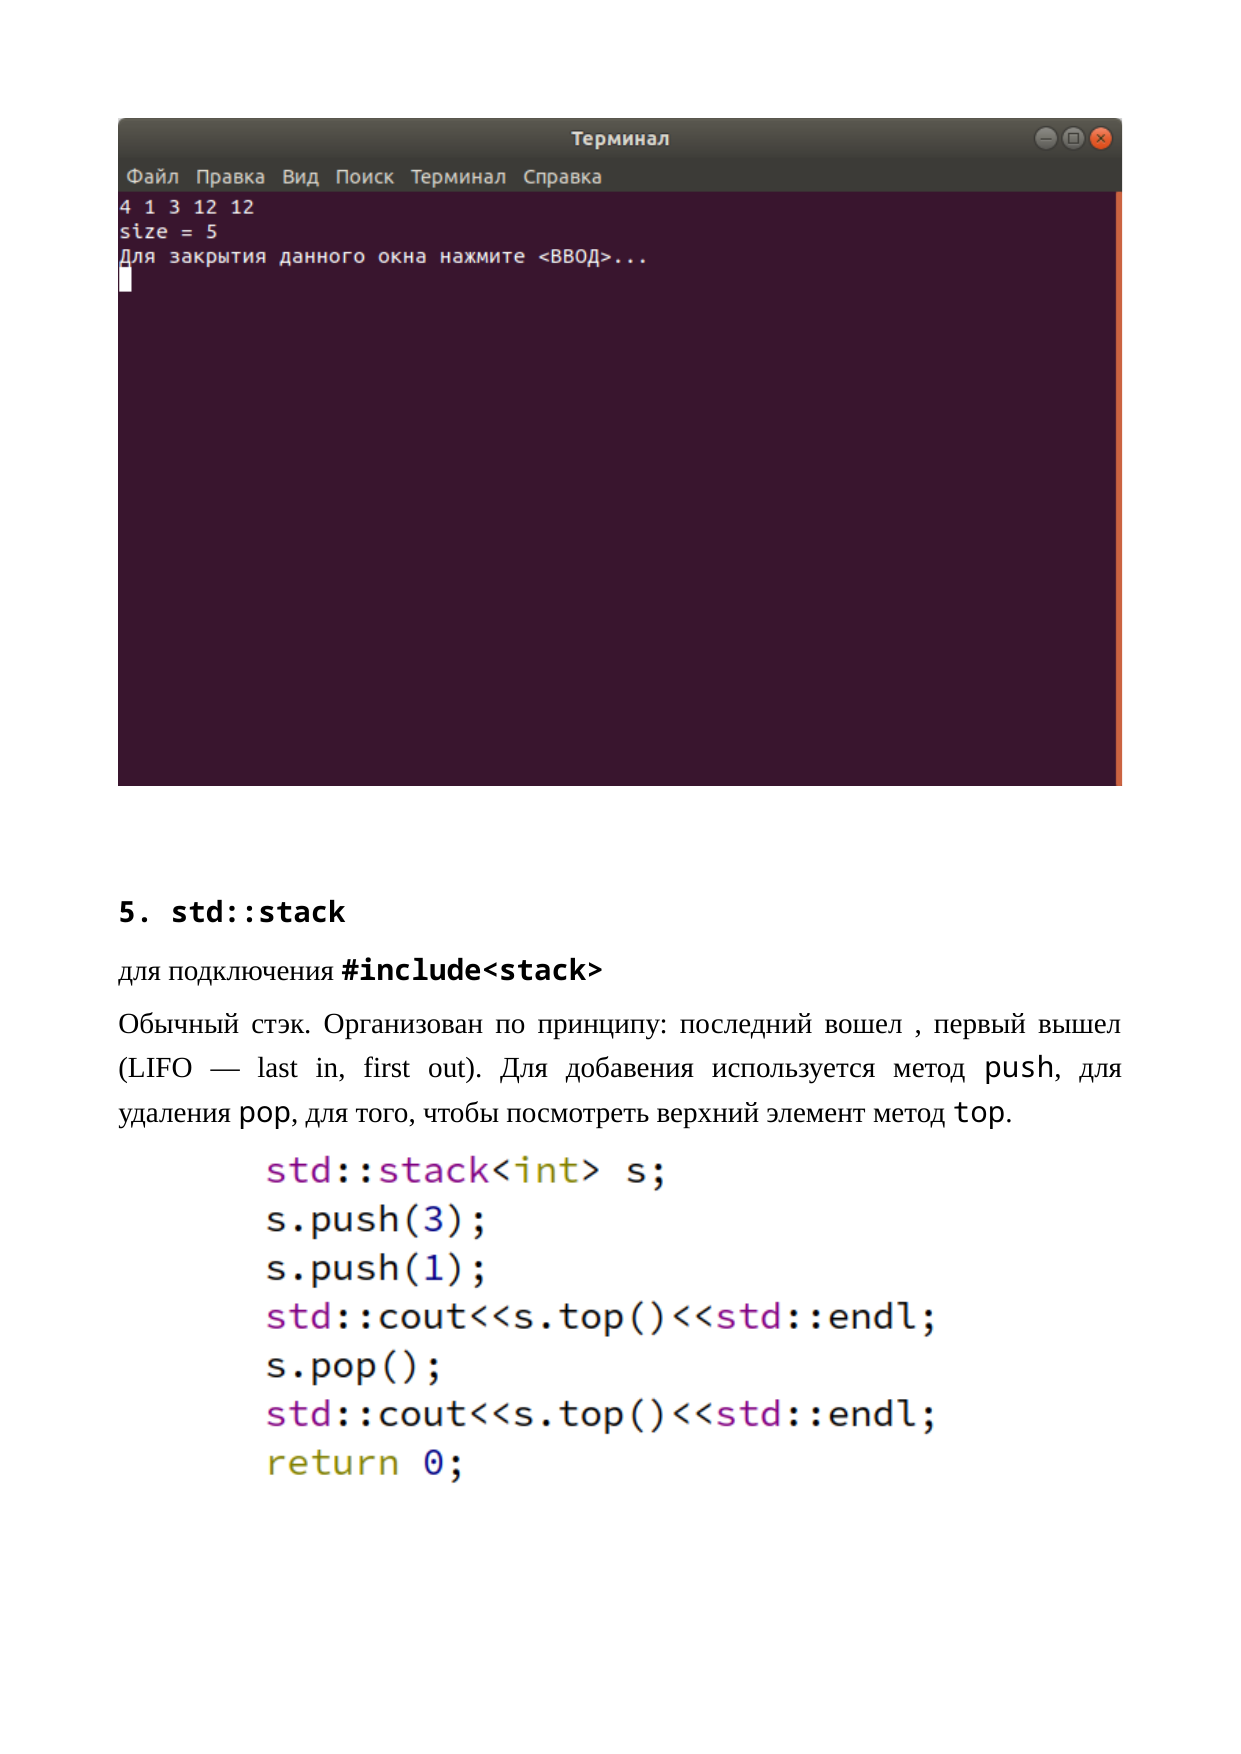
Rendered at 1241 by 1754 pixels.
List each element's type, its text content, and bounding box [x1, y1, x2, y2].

picture [247, 1143, 993, 1497]
text для подключения #include<stack> [118, 949, 1122, 988]
text 5. std::stack [118, 891, 1122, 931]
picture [118, 118, 1123, 786]
text Обычный стэк. Организован по принципу: последний вошел , первый вышел (LIFO — last in, first out). Для добавения используется метод push, для удаления pop, для того, чтобы посмотреть верхний элемент метод top. [118, 1006, 1122, 1131]
